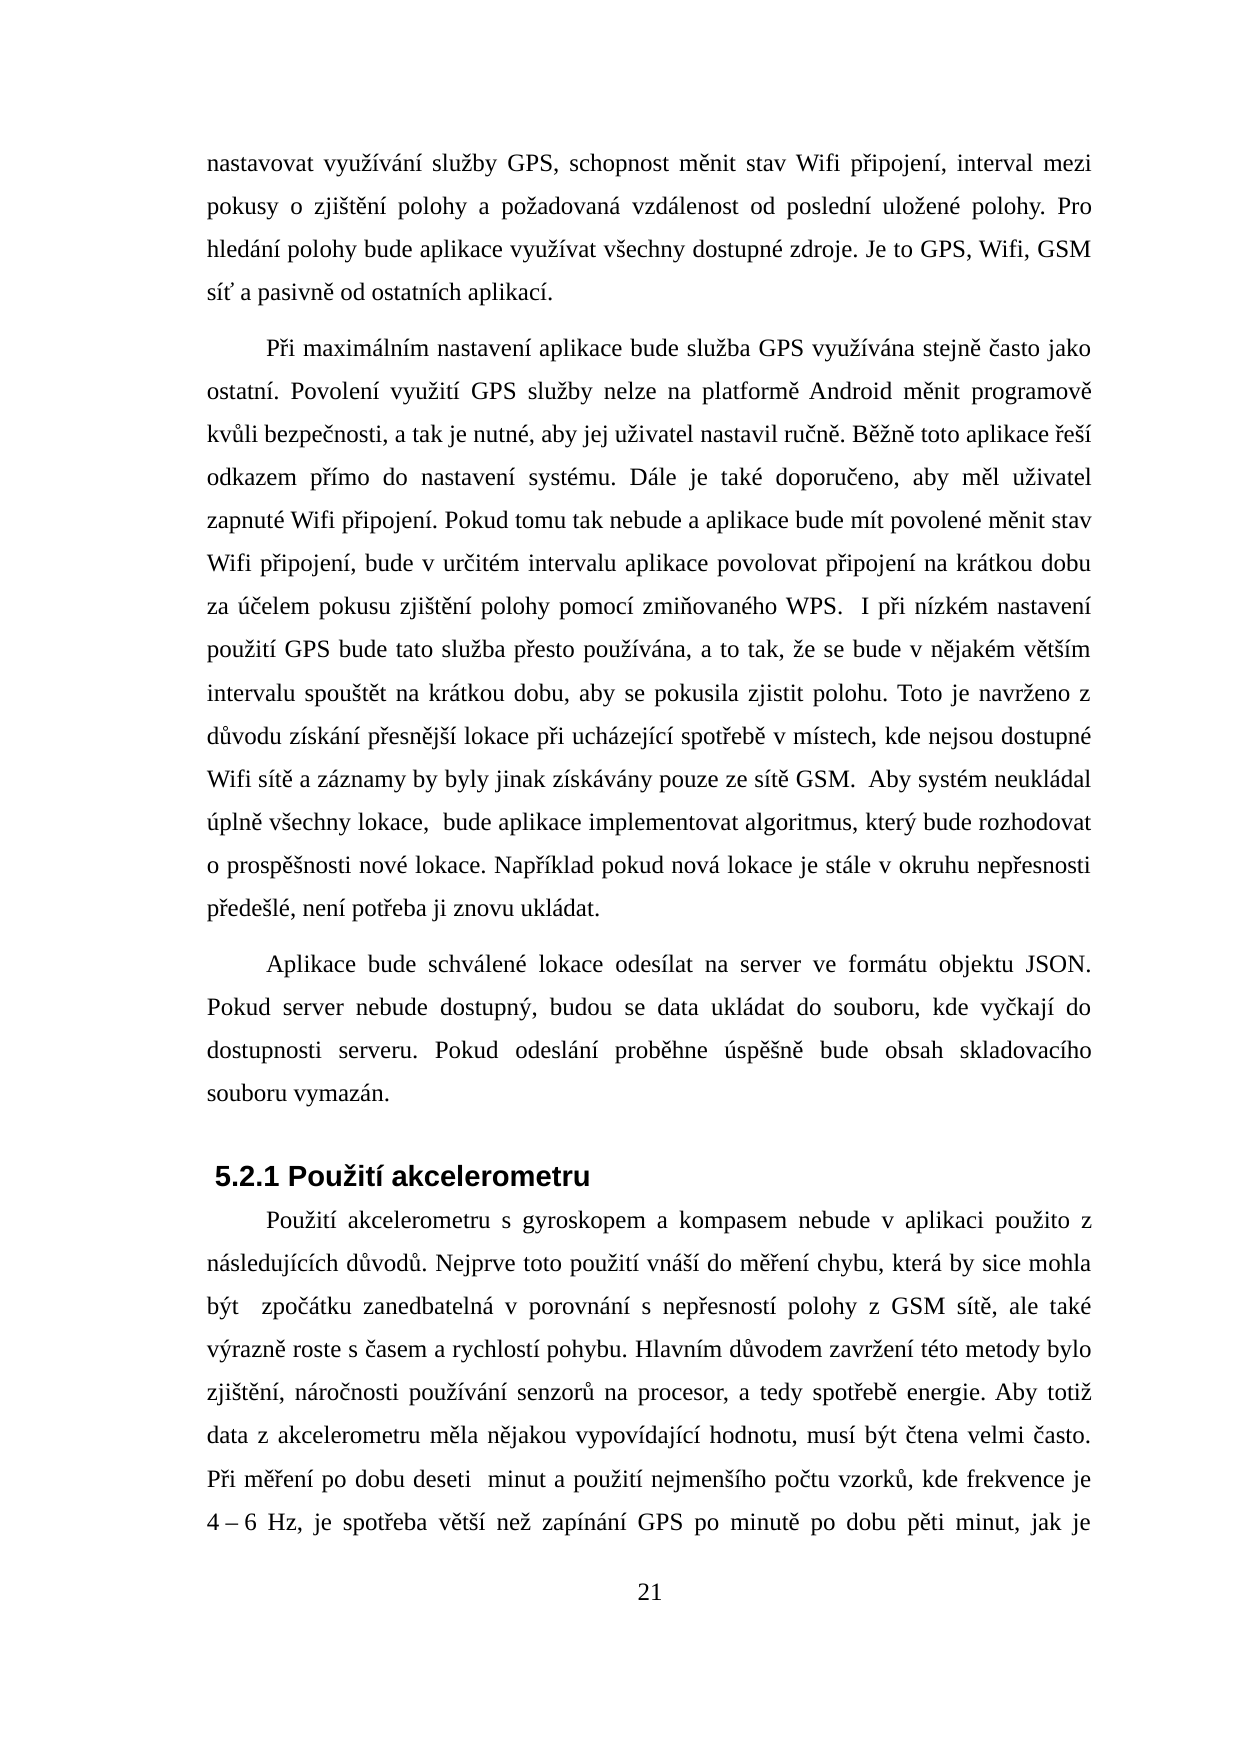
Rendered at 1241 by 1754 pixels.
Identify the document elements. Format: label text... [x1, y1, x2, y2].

text Použití akcelerometru s gyroskopem a kompasem nebude v aplikaci použito z následujících důvodů. Nejprve toto použití vnáší do měření chybu, která by sice mohla být zpočátku zanedbatelná v porovnání s nepřesností polohy z GSM sítě, ale také výrazně roste s časem a rychlostí pohybu. Hlavním důvodem zavržení této metody bylo zjištění, náročnosti používání senzorů na procesor, a tedy spotřebě energie. Aby totiž data z akcelerometru měla nějakou vypovídající hodnotu, musí být čtena velmi často. Při měření po dobu deseti minut a použití nejmenšího počtu vzorků, kde frekvence je 4 – 6 Hz, je spotřeba větší než zapínání GPS po minutě po dobu pěti minut, jak je [207, 1205, 1093, 1536]
text Při maximálním nastavení aplikace bude služba GPS využívána stejně často jako ostatní. Povolení využití GPS služby nelze na platformě Android měnit programově kvůli bezpečnosti, a tak je nutné, aby jej uživatel nastavil ručně. Běžně toto aplikace řeší odkazem přímo do nastavení systému. Dále je také doporučeno, aby měl uživatel zapnuté Wifi připojení. Pokud tomu tak nebude a aplikace bude mít povolené měnit stav Wifi připojení, bude v určitém intervalu aplikace povolovat připojení na krátkou dobu za účelem pokusu zjištění polohy pomocí zmiňovaného WPS. I při nízkém nastavení použití GPS bude tato služba přesto používána, a to tak, že se bude v nějakém větším intervalu spouštět na krátkou dobu, aby se pokusila zjistit polohu. Toto je navrženo z důvodu získání přesnější lokace při ucházející spotřebě v místech, kde nejsou dostupné Wifi sítě a záznamy by byly jinak získávány pouze ze sítě GSM. Aby systém neukládal úplně všechny lokace, bude aplikace implementovat algoritmus, který bude rozhodovat o prospěšnosti nové lokace. Například pokud nová lokace je stále v okruhu nepřesnosti předešlé, není potřeba ji znovu ukládat. [207, 333, 1093, 922]
subtitle Použití akcelerometru [207, 1159, 1093, 1192]
text Aplikace bude schválené lokace odesílat na server ve formátu objektu JSON. Pokud server nebude dostupný, budou se data ukládat do souboru, kde vyčkají do dostupnosti serveru. Pokud odeslání proběhne úspěšně bude obsah skladovacího souboru vymazán. [207, 949, 1093, 1107]
text nastavovat využívání služby GPS, schopnost měnit stav Wifi připojení, interval mezi pokusy o zjištění polohy a požadovaná vzdálenost od poslední uložené polohy. Pro hledání polohy bude aplikace využívat všechny dostupné zdroje. Je to GPS, Wifi, GSM síť a pasivně od ostatních aplikací. [207, 148, 1093, 306]
